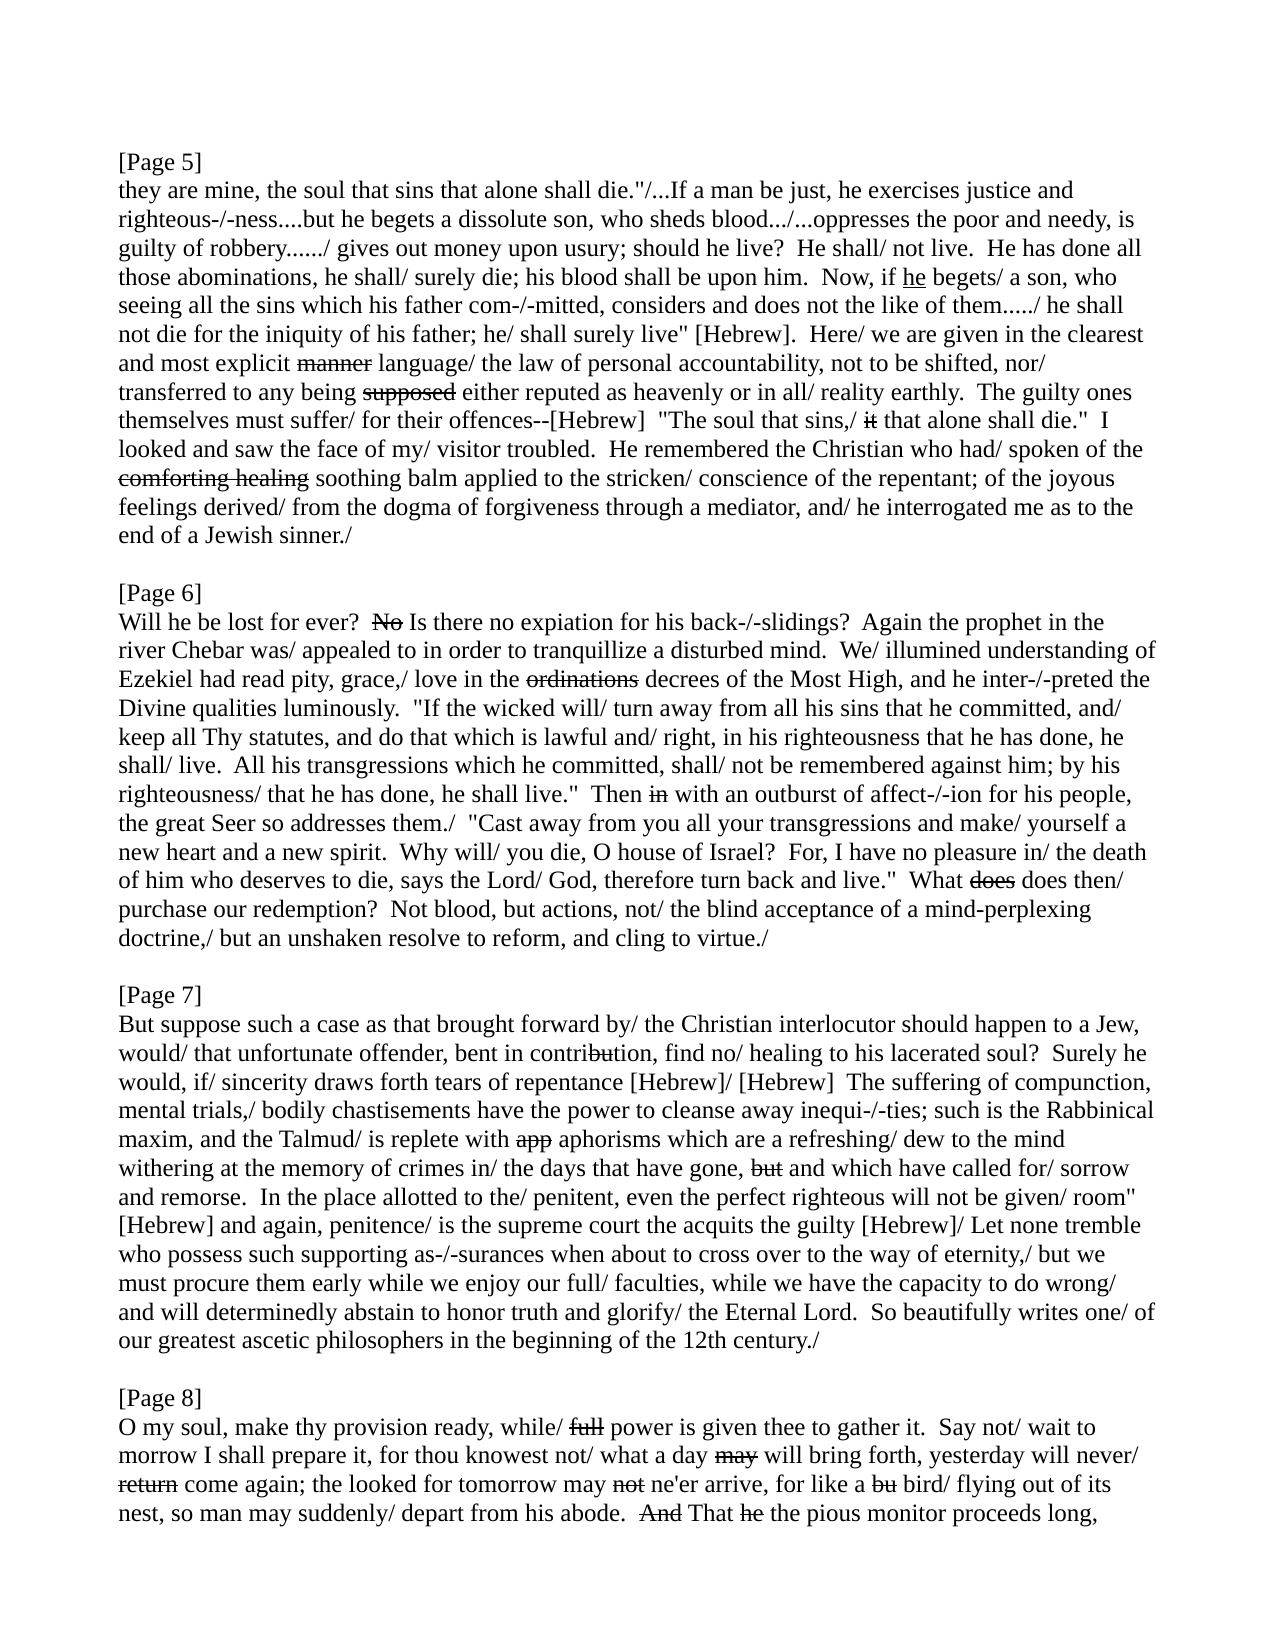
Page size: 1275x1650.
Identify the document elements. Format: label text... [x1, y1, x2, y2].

text [Page 7] [118, 981, 1157, 1009]
text [Page 6] [118, 578, 1157, 607]
text [Page 5] [118, 147, 1157, 176]
text [Page 8] [118, 1383, 1157, 1412]
text Will he be lost for ever? No Is there no expiation for his back-/-slidings? Again the prophet in the river Chebar was/ appealed to in order to tranquillize a disturbed mind. We/ illumined understanding of Ezekiel had read pity, grace,/ love in the ordinations decrees of the Most High, and he inter-/-preted the Divine qualities luminously. "If the wicked will/ turn away from all his sins that he committed, and/ keep all Thy statutes, and do that which is lawful and/ right, in his righteousness that he has done, he shall/ live. All his transgressions which he committed, shall/ not be remembered against him; by his righteousness/ that he has done, he shall live." Then in with an outburst of affect-/-ion for his people, the great Seer so addresses them./ "Cast away from you all your transgressions and make/ yourself a new heart and a new spirit. Why will/ you die, O house of Israel? For, I have no pleasure in/ the death of him who deserves to die, says the Lord/ God, therefore turn back and live." What does does then/ purchase our redemption? Not blood, but actions, not/ the blind acceptance of a mind-perplexing doctrine,/ but an unshaken resolve to reform, and cling to virtue./ [118, 607, 1157, 952]
text O my soul, make thy provision ready, while/ full power is given thee to gather it. Say not/ wait to morrow I shall prepare it, for thou knowest not/ what a day may will bring forth, yesterday will never/ return come again; the looked for tomorrow may not ne'er arrive, for like a bu bird/ flying out of its nest, so man may suddenly/ depart from his abode. And That he the pious monitor proceeds long, [118, 1412, 1157, 1527]
text they are mine, the soul that sins that alone shall die."/...If a man be just, he exercises justice and righteous-/-ness....but he begets a dissolute son, who sheds blood.../...oppresses the poor and needy, is guilty of robbery....../ gives out money upon usury; should he live? He shall/ not live. He has done all those abominations, he shall/ surely die; his blood shall be upon him. Now, if he begets/ a son, who seeing all the sins which his father com-/-mitted, considers and does not the like of them...../ he shall not die for the iniquity of his father; he/ shall surely live" [Hebrew]. Here/ we are given in the clearest and most explicit manner language/ the law of personal accountability, not to be shifted, nor/ transferred to any being supposed either reputed as heavenly or in all/ reality earthly. The guilty ones themselves must suffer/ for their offences--[Hebrew] "The soul that sins,/ it that alone shall die." I looked and saw the face of my/ visitor troubled. He remembered the Christian who had/ spoken of the comforting healing soothing balm applied to the stricken/ conscience of the repentant; of the joyous feelings derived/ from the dogma of forgiveness through a mediator, and/ he interrogated me as to the end of a Jewish sinner./ [118, 176, 1157, 549]
text But suppose such a case as that brought forward by/ the Christian interlocutor should happen to a Jew, would/ that unfortunate offender, bent in contribution, find no/ healing to his lacerated soul? Surely he would, if/ sincerity draws forth tears of repentance [Hebrew]/ [Hebrew] The suffering of compunction, mental trials,/ bodily chastisements have the power to cleanse away inequi-/-ties; such is the Rabbinical maxim, and the Talmud/ is replete with app aphorisms which are a refreshing/ dew to the mind withering at the memory of crimes in/ the days that have gone, but and which have called for/ sorrow and remorse. In the place allotted to the/ penitent, even the perfect righteous will not be given/ room" [Hebrew] and again, penitence/ is the supreme court the acquits the guilty [Hebrew]/ Let none tremble who possess such supporting as-/-surances when about to cross over to the way of eternity,/ but we must procure them early while we enjoy our full/ faculties, while we have the capacity to do wrong/ and will determinedly abstain to honor truth and glorify/ the Eternal Lord. So beautifully writes one/ of our greatest ascetic philosophers in the beginning of the 12th century./ [118, 1009, 1157, 1354]
